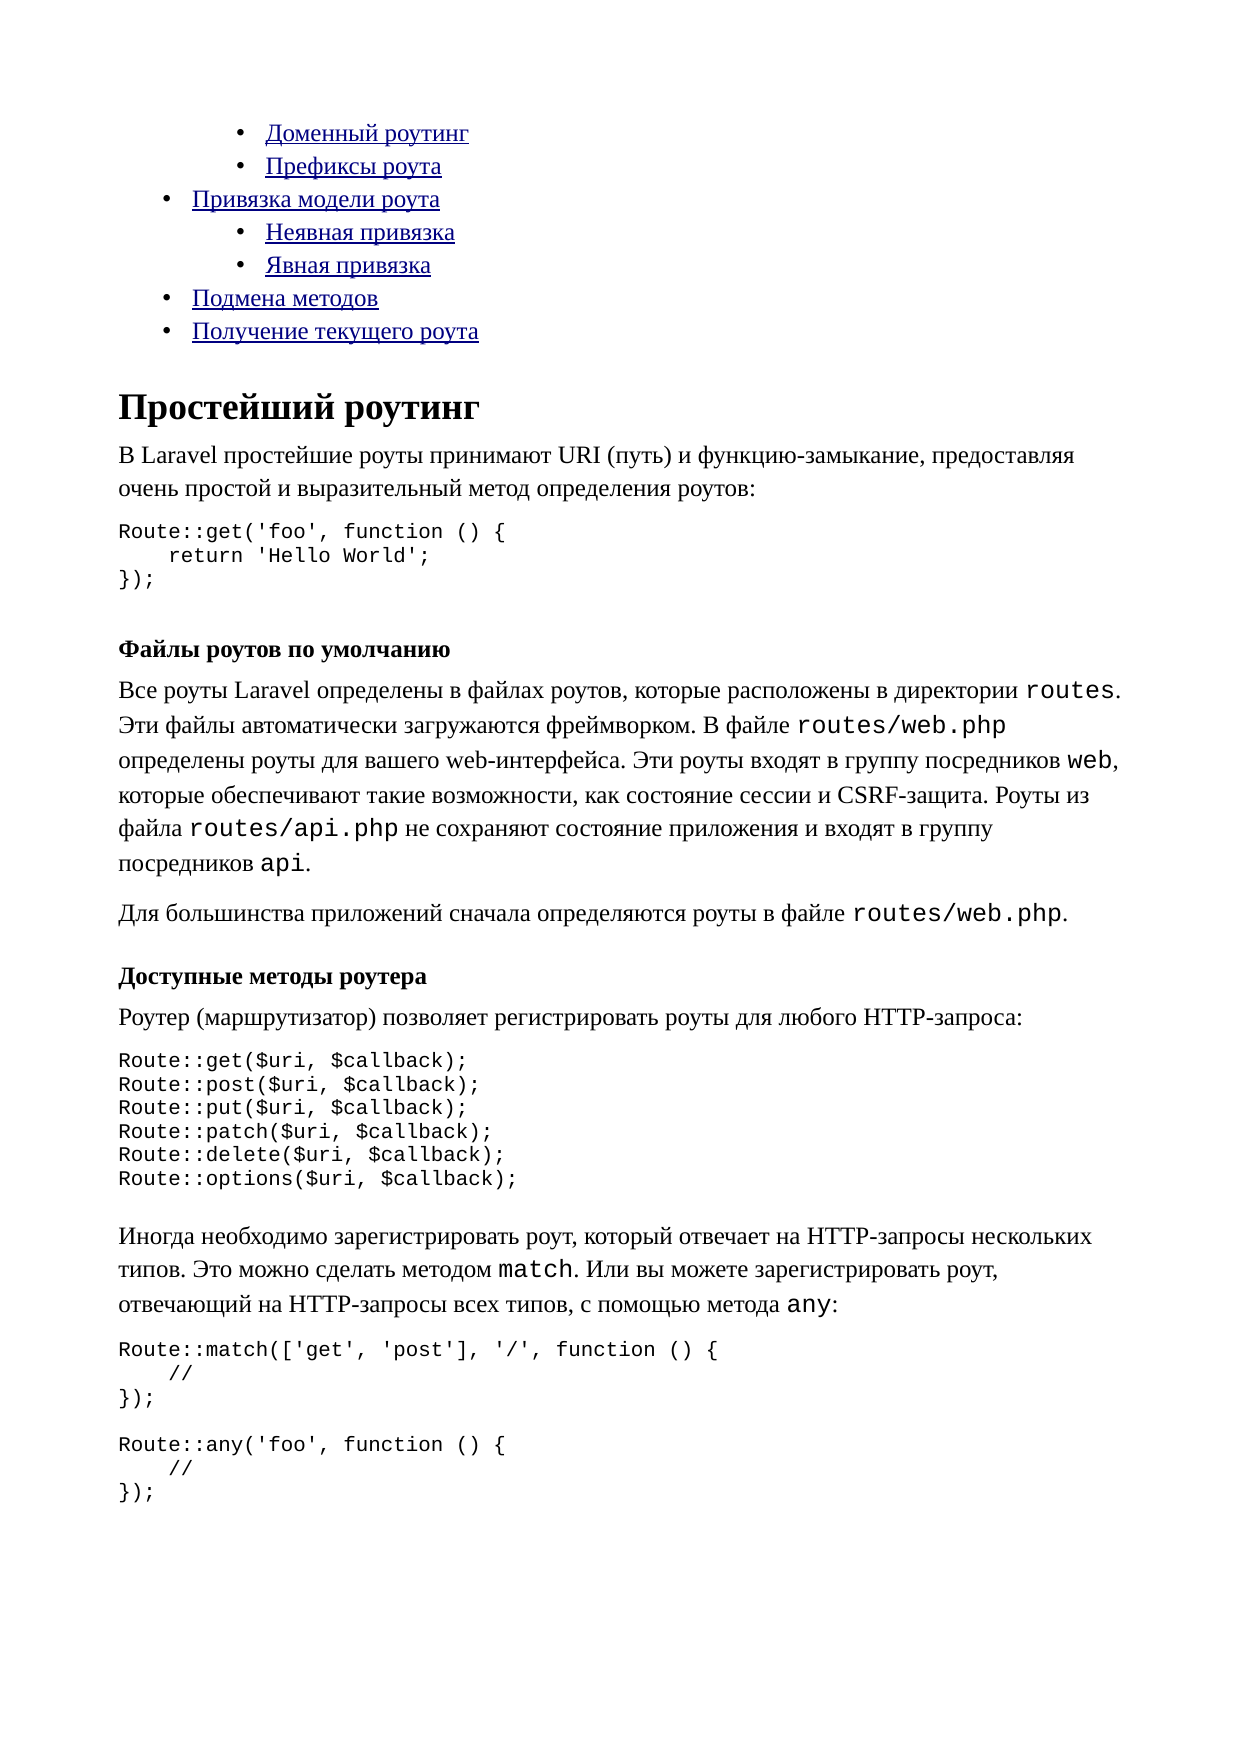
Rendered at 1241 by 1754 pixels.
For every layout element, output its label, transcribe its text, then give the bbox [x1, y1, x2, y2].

text Иногда необходимо зарегистрировать роут, который отвечает на HTTP-запросы нескольких типов. Это можно сделать методом match. Или вы можете зарегистрировать роут, отвечающий на HTTP-запросы всех типов, с помощью метода any: [118, 1221, 1122, 1320]
text В Laravel простейшие роуты принимают URI (путь) и функцию-замыкание, предоставляя очень простой и выразительный метод определения роутов: [118, 440, 1122, 502]
subtitle Файлы роутов по умолчанию [118, 634, 1122, 663]
list Префиксы роута [236, 151, 1122, 180]
text return 'Hello World'; [118, 544, 1122, 568]
text }); [118, 1481, 1122, 1505]
text Для большинства приложений сначала определяются роуты в файле routes/web.php. [118, 898, 1122, 929]
subtitle Доступные методы роутера [118, 961, 1122, 990]
text Route::options($uri, $callback); [118, 1168, 1122, 1192]
text Все роуты Laravel определены в файлах роутов, которые расположены в директории routes. Эти файлы автоматически загружаются фреймворком. В файле routes/web.php определены роуты для вашего web-интерфейса. Эти роуты входят в группу посредников web, которые обеспечивают такие возможности, как состояние сессии и CSRF-защита. Роуты из файла routes/api.php не сохраняют состояние приложения и входят в группу посредников api. [118, 675, 1122, 879]
text Route::put($uri, $callback); [118, 1097, 1122, 1121]
text // [118, 1458, 1122, 1481]
text Route::delete($uri, $callback); [118, 1144, 1122, 1168]
text // [118, 1363, 1122, 1387]
text Route::any('foo', function () { [118, 1434, 1122, 1458]
list Подмена методов [162, 283, 1122, 312]
text Route::patch($uri, $callback); [118, 1121, 1122, 1144]
subtitle Простейший роутинг [118, 385, 1122, 428]
text Route::get('foo', function () { [118, 521, 1122, 544]
text Роутер (маршрутизатор) позволяет регистрировать роуты для любого HTTP-запроса: [118, 1002, 1122, 1031]
text Route::match(['get', 'post'], '/', function () { [118, 1339, 1122, 1363]
list Неявная привязка [236, 217, 1122, 246]
list Получение текущего роута [162, 316, 1122, 345]
text Route::get($uri, $callback); [118, 1050, 1122, 1073]
list Доменный роутинг [236, 118, 1122, 147]
text }); [118, 568, 1122, 592]
text }); [118, 1387, 1122, 1410]
list Привязка модели роута [162, 184, 1122, 213]
list Явная привязка [236, 250, 1122, 279]
text Route::post($uri, $callback); [118, 1073, 1122, 1097]
